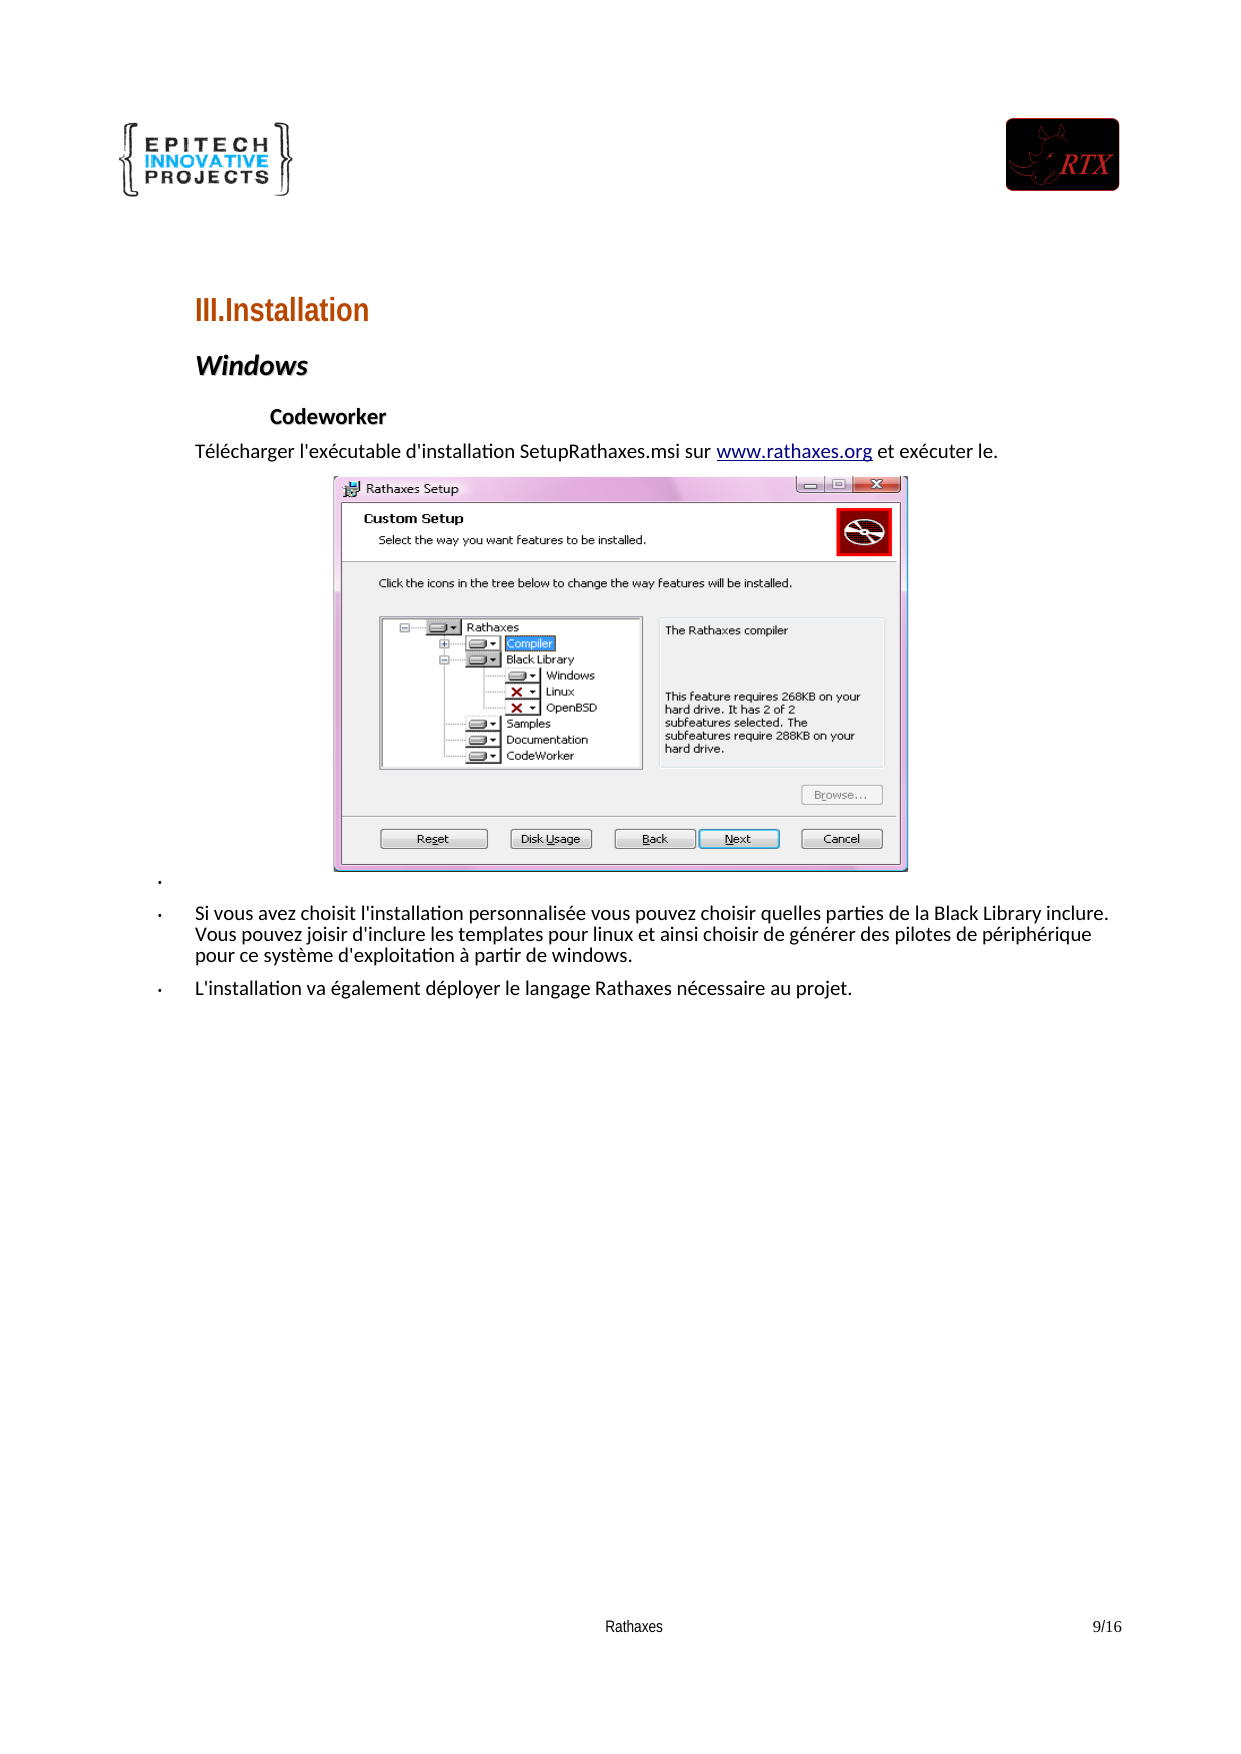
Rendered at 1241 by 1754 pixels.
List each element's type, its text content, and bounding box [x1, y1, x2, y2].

picture [1006, 118, 1120, 191]
list L'installation va également déployer le langage Rathaxes nécessaire au projet. [157, 980, 1122, 1001]
subtitle Windows [120, 353, 1122, 382]
text Télécharger l'exécutable d'installation SetupRathaxes.msi sur www.rathaxes.org et exécuter le. [195, 443, 1122, 463]
picture [333, 476, 909, 872]
subtitle Installation [120, 290, 1122, 328]
subtitle Codeworker [195, 407, 1122, 430]
picture [117, 118, 295, 198]
list Si vous avez choisit l'installation personnalisée vous pouvez choisir quelles parties de la Black Library inclure. Vous pouvez joisir d'inclure les templates pour linux et ainsi choisir de générer des pilotes de périphérique pour ce système d'exploitation à partir de windows. [157, 905, 1122, 967]
